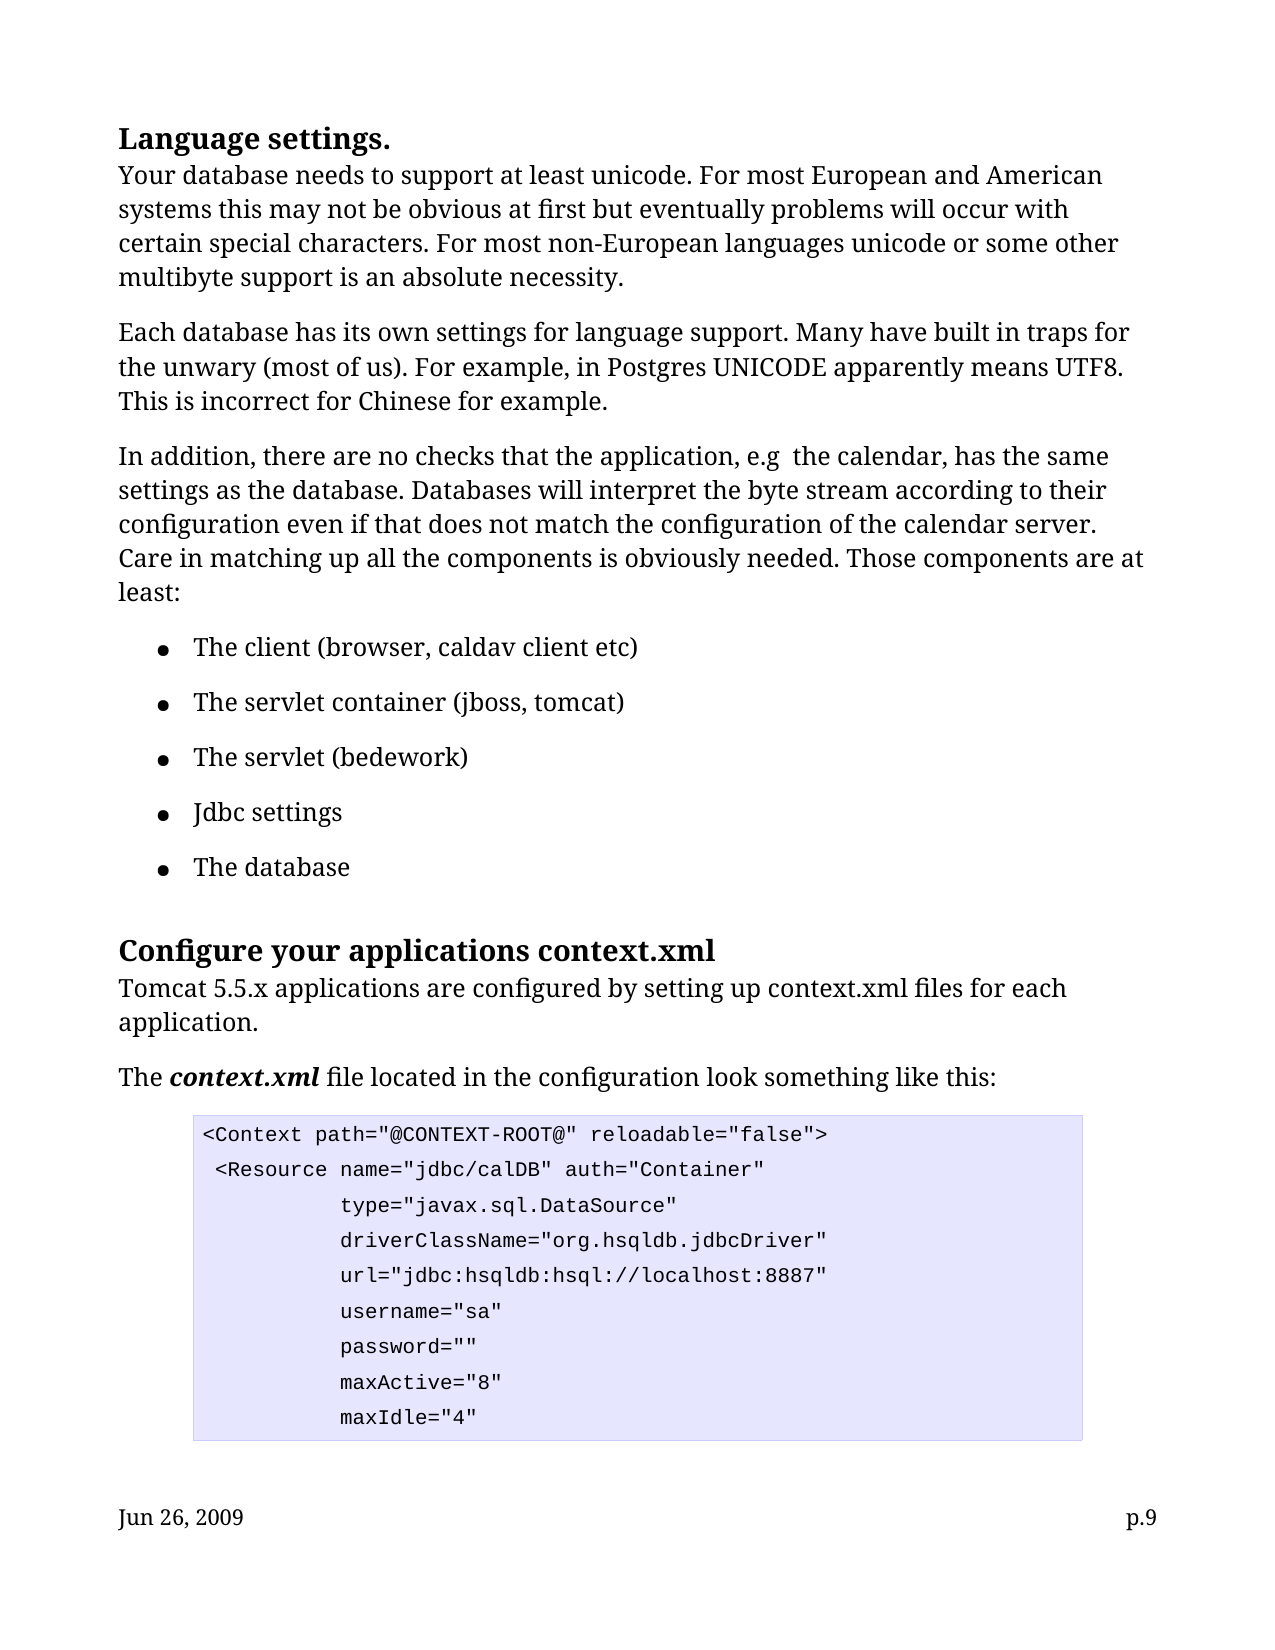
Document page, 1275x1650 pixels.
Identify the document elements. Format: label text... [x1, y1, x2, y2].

text Tomcat 5.5.x applications are configured by setting up context.xml files for each application. [118, 970, 1157, 1038]
text Each database has its own settings for language support. Many have built in traps for the unwary (most of us). For example, in Postgres UNICODE apparently means UTF8. This is incorrect for Chinese for example. [118, 315, 1157, 417]
text maxIdle="4" [194, 1398, 1082, 1440]
text <Resource name="jdbc/calDB" auth="Container" [194, 1150, 1082, 1183]
subtitle Language settings. [118, 118, 1157, 158]
text Your database needs to support at least unicode. For most European and American systems this may not be obvious at first but eventually problems will occur with certain special characters. For most non-European languages unicode or some other multibyte support is an absolute necessity. [118, 158, 1157, 294]
text password="" [194, 1327, 1082, 1360]
list Jdbc settings [156, 795, 1157, 829]
list The database [156, 850, 1157, 884]
list The client (browser, caldav client etc) [156, 630, 1157, 664]
subtitle Configure your applications context.xml [118, 931, 1157, 970]
text driverClassName="org.hsqldb.jdbcDriver" [194, 1221, 1082, 1254]
list The servlet (bedework) [156, 740, 1157, 774]
text maxActive="8" [194, 1363, 1082, 1395]
text <Context path="@CONTEXT-ROOT@" reloadable="false"> [194, 1116, 1082, 1147]
text The context.xml file located in the configuration look something like this: [118, 1059, 1157, 1094]
list The servlet container (jboss, tomcat) [156, 685, 1157, 719]
text username="sa" [194, 1292, 1082, 1324]
text type="javax.sql.DataSource" [194, 1186, 1082, 1218]
text url="jdbc:hsqldb:hsql://localhost:8887" [194, 1256, 1082, 1289]
text In addition, there are no checks that the application, e.g the calendar, has the same settings as the database. Databases will interpret the byte stream according to their configuration even if that does not match the configuration of the calendar server. Care in matching up all the components is obviously needed. Those components are at least: [118, 438, 1157, 609]
